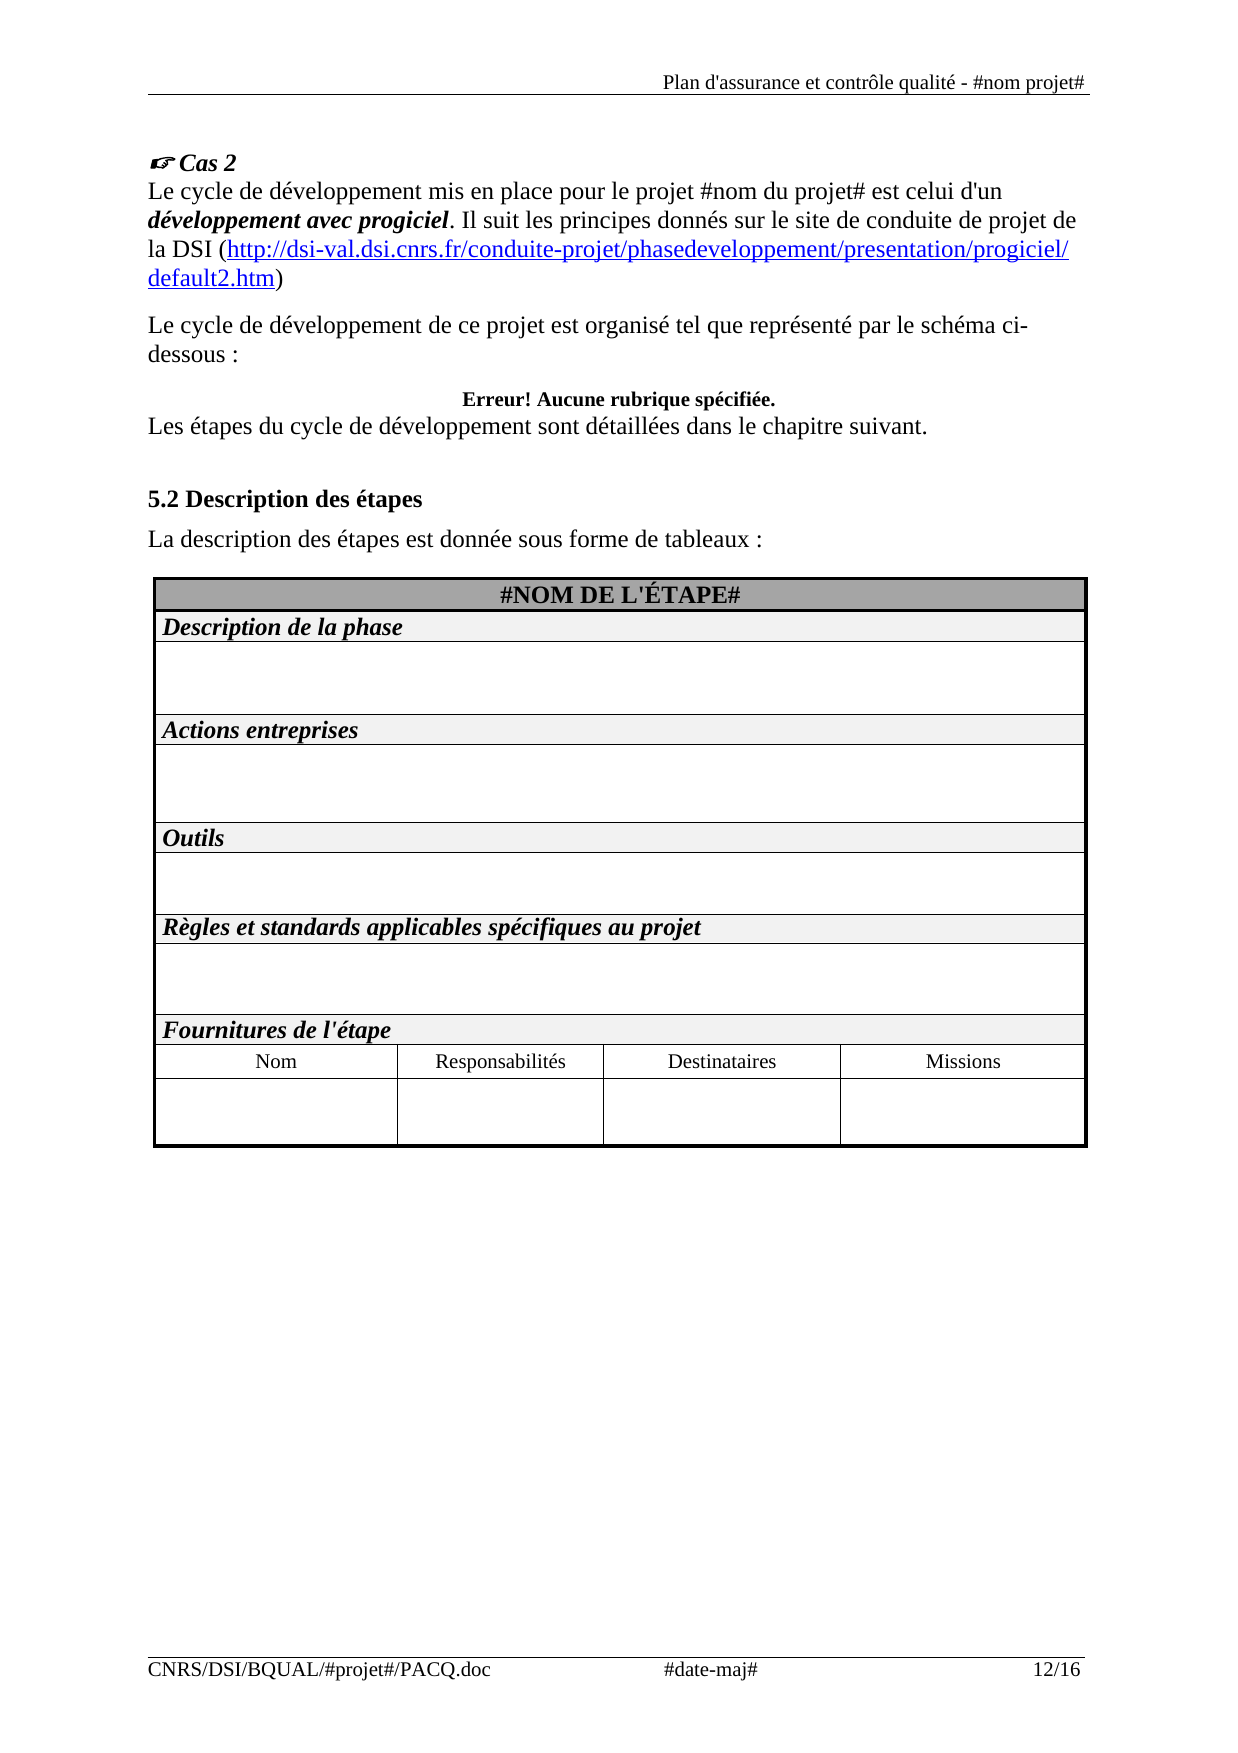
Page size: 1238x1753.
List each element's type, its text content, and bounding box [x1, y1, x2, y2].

text Erreur! Aucune rubrique spécifiée. [148, 387, 1090, 411]
table_cell [156, 642, 1084, 714]
text La description des étapes est donnée sous forme de tableaux : [148, 524, 1090, 553]
text  Cas 2 [148, 148, 1090, 176]
table_cell [604, 1079, 840, 1144]
table_header #Nom de l'étape# [156, 580, 1084, 609]
table_cell Missions [841, 1045, 1084, 1077]
table_cell [156, 853, 1084, 914]
table_cell Nom [156, 1045, 397, 1077]
table_cell [156, 944, 1084, 1014]
table_cell [156, 1079, 397, 1144]
table_cell [156, 745, 1084, 822]
table_cell Responsabilités [398, 1045, 603, 1077]
text Le cycle de développement mis en place pour le projet #nom du projet# est celui d'un développement avec progiciel. Il suit les principes donnés sur le site de conduite de projet de la DSI (http://dsi-val.dsi.cnrs.fr/conduite-projet/phasedeveloppement/presentation/progiciel/default2.htm) [148, 176, 1090, 291]
table_cell [398, 1079, 603, 1144]
subtitle 5.2 Description des étapes [148, 489, 1090, 512]
text Le cycle de développement de ce projet est organisé tel que représenté par le schéma ci-dessous : [148, 311, 1090, 368]
table_cell [841, 1079, 1084, 1144]
table_cell Outils [156, 823, 1084, 852]
table_cell Actions entreprises [156, 715, 1084, 744]
text Les étapes du cycle de développement sont détaillées dans le chapitre suivant. [148, 411, 1090, 440]
table_cell Destinataires [604, 1045, 840, 1077]
table_cell Fournitures de l'étape [156, 1015, 1084, 1044]
table_cell Description de la phase [156, 612, 1084, 641]
table_cell Règles et standards applicables spécifiques au projet [156, 915, 1084, 942]
